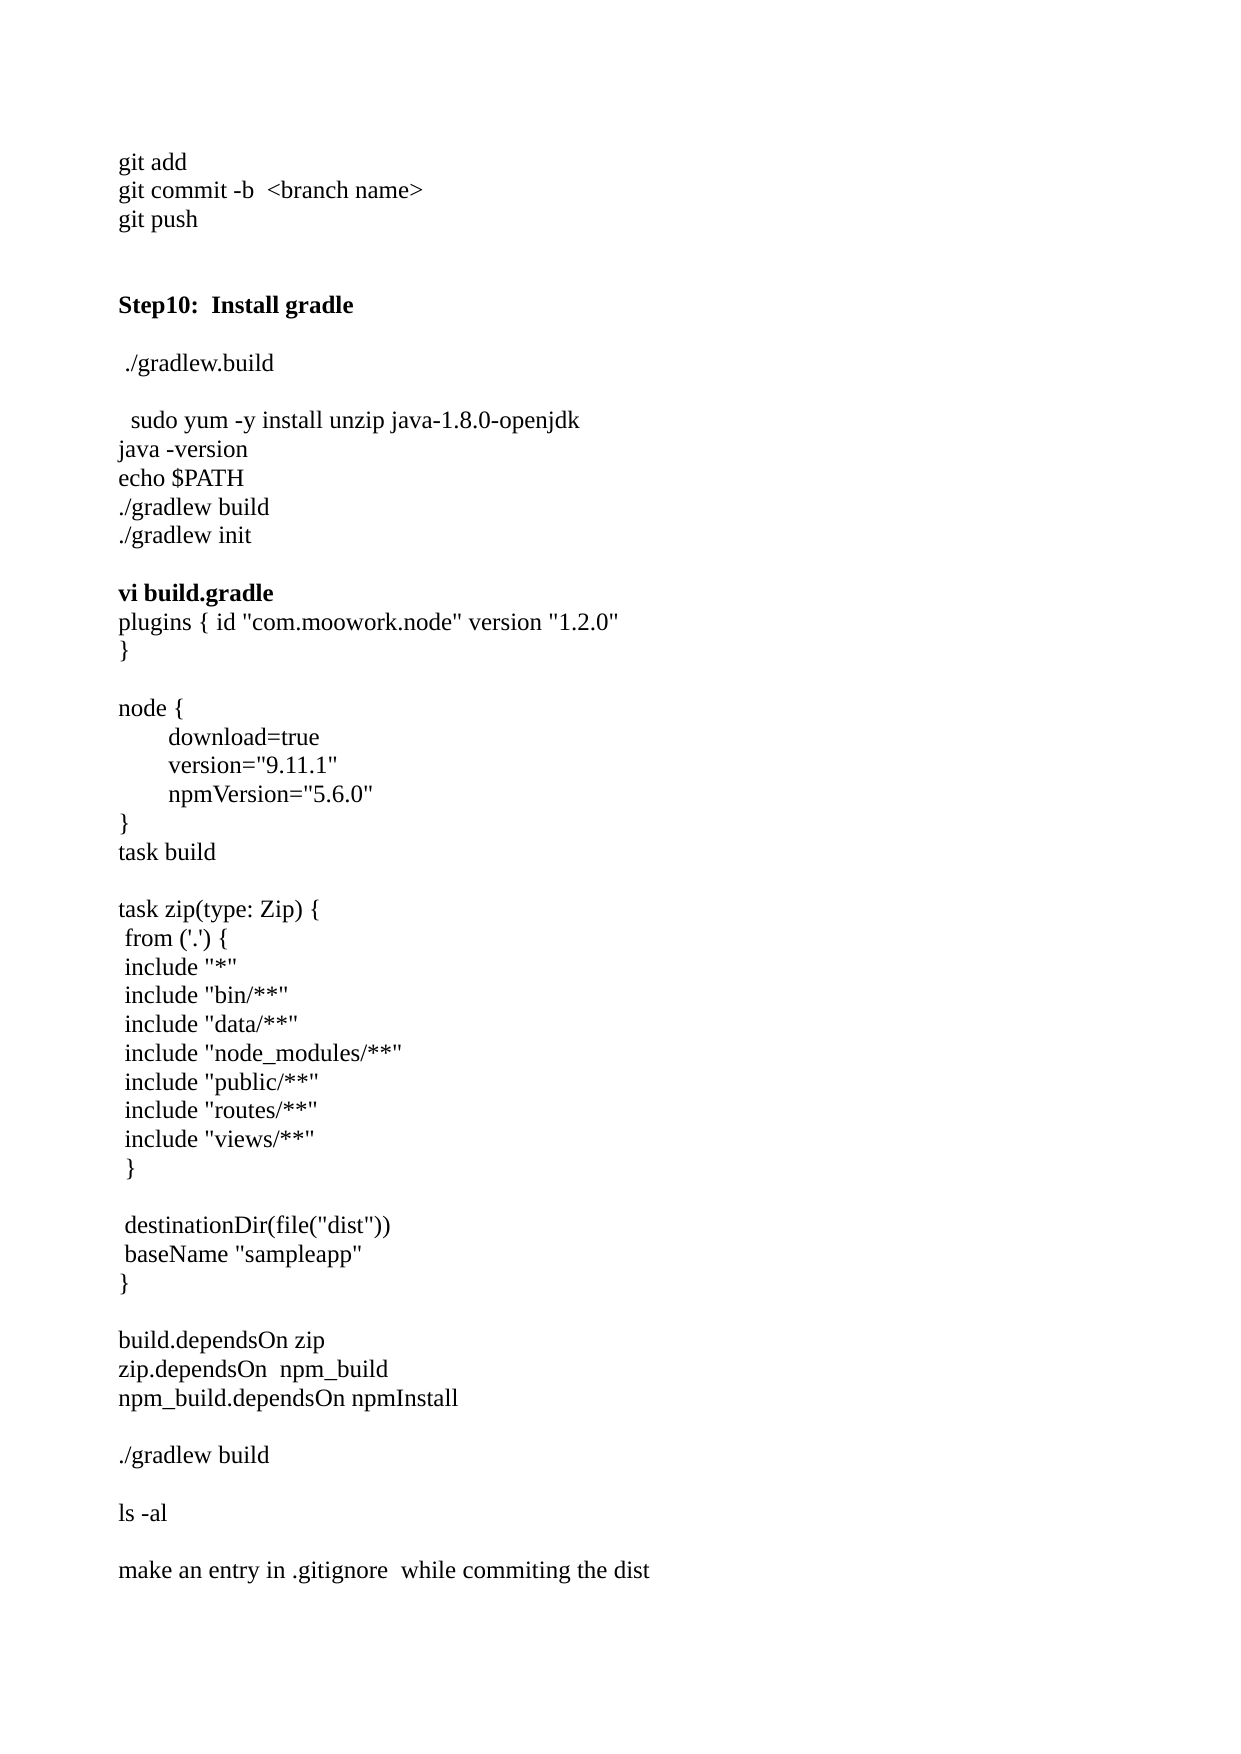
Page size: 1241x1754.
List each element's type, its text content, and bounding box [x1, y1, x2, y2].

text include "views/**" [118, 1124, 1122, 1153]
text vi build.gradle [118, 578, 1122, 607]
text ./gradlew build [118, 1441, 1122, 1469]
text ./gradlew init [118, 521, 1122, 549]
text ./gradlew build [118, 492, 1122, 521]
text java -version [118, 434, 1122, 463]
text version="9.11.1" [118, 751, 1122, 779]
text include "public/**" [118, 1067, 1122, 1096]
text task build [118, 837, 1122, 866]
text } [118, 808, 1122, 837]
text include "node_modules/**" [118, 1038, 1122, 1067]
text sudo yum -y install unzip java-1.8.0-openjdk [118, 406, 1122, 434]
text echo $PATH [118, 463, 1122, 492]
text include "data/**" [118, 1009, 1122, 1038]
text plugins { id "com.moowork.node" version "1.2.0" [118, 607, 1122, 636]
text make an entry in .gitignore while commiting the dist [118, 1556, 1122, 1584]
text npm_build.dependsOn npmInstall [118, 1383, 1122, 1412]
text node { [118, 693, 1122, 722]
text zip.dependsOn npm_build [118, 1354, 1122, 1383]
text git add [118, 147, 1122, 176]
text git commit -b <branch name> [118, 176, 1122, 204]
text npmVersion="5.6.0" [118, 779, 1122, 808]
text Step10: Install gradle [118, 262, 1122, 319]
text baseName "sampleapp" [118, 1239, 1122, 1268]
text destinationDir(file("dist")) [118, 1211, 1122, 1239]
text from ('.') { [118, 923, 1122, 952]
text include "bin/**" [118, 981, 1122, 1009]
text ./gradlew.build [118, 348, 1122, 377]
text include "*" [118, 952, 1122, 981]
text } [118, 1153, 1122, 1182]
text task zip(type: Zip) { [118, 894, 1122, 923]
text build.dependsOn zip [118, 1326, 1122, 1354]
text git push [118, 204, 1122, 233]
text } [118, 636, 1122, 664]
text include "routes/**" [118, 1096, 1122, 1124]
text ls -al [118, 1498, 1122, 1527]
text download=true [118, 722, 1122, 751]
text } [118, 1268, 1122, 1297]
